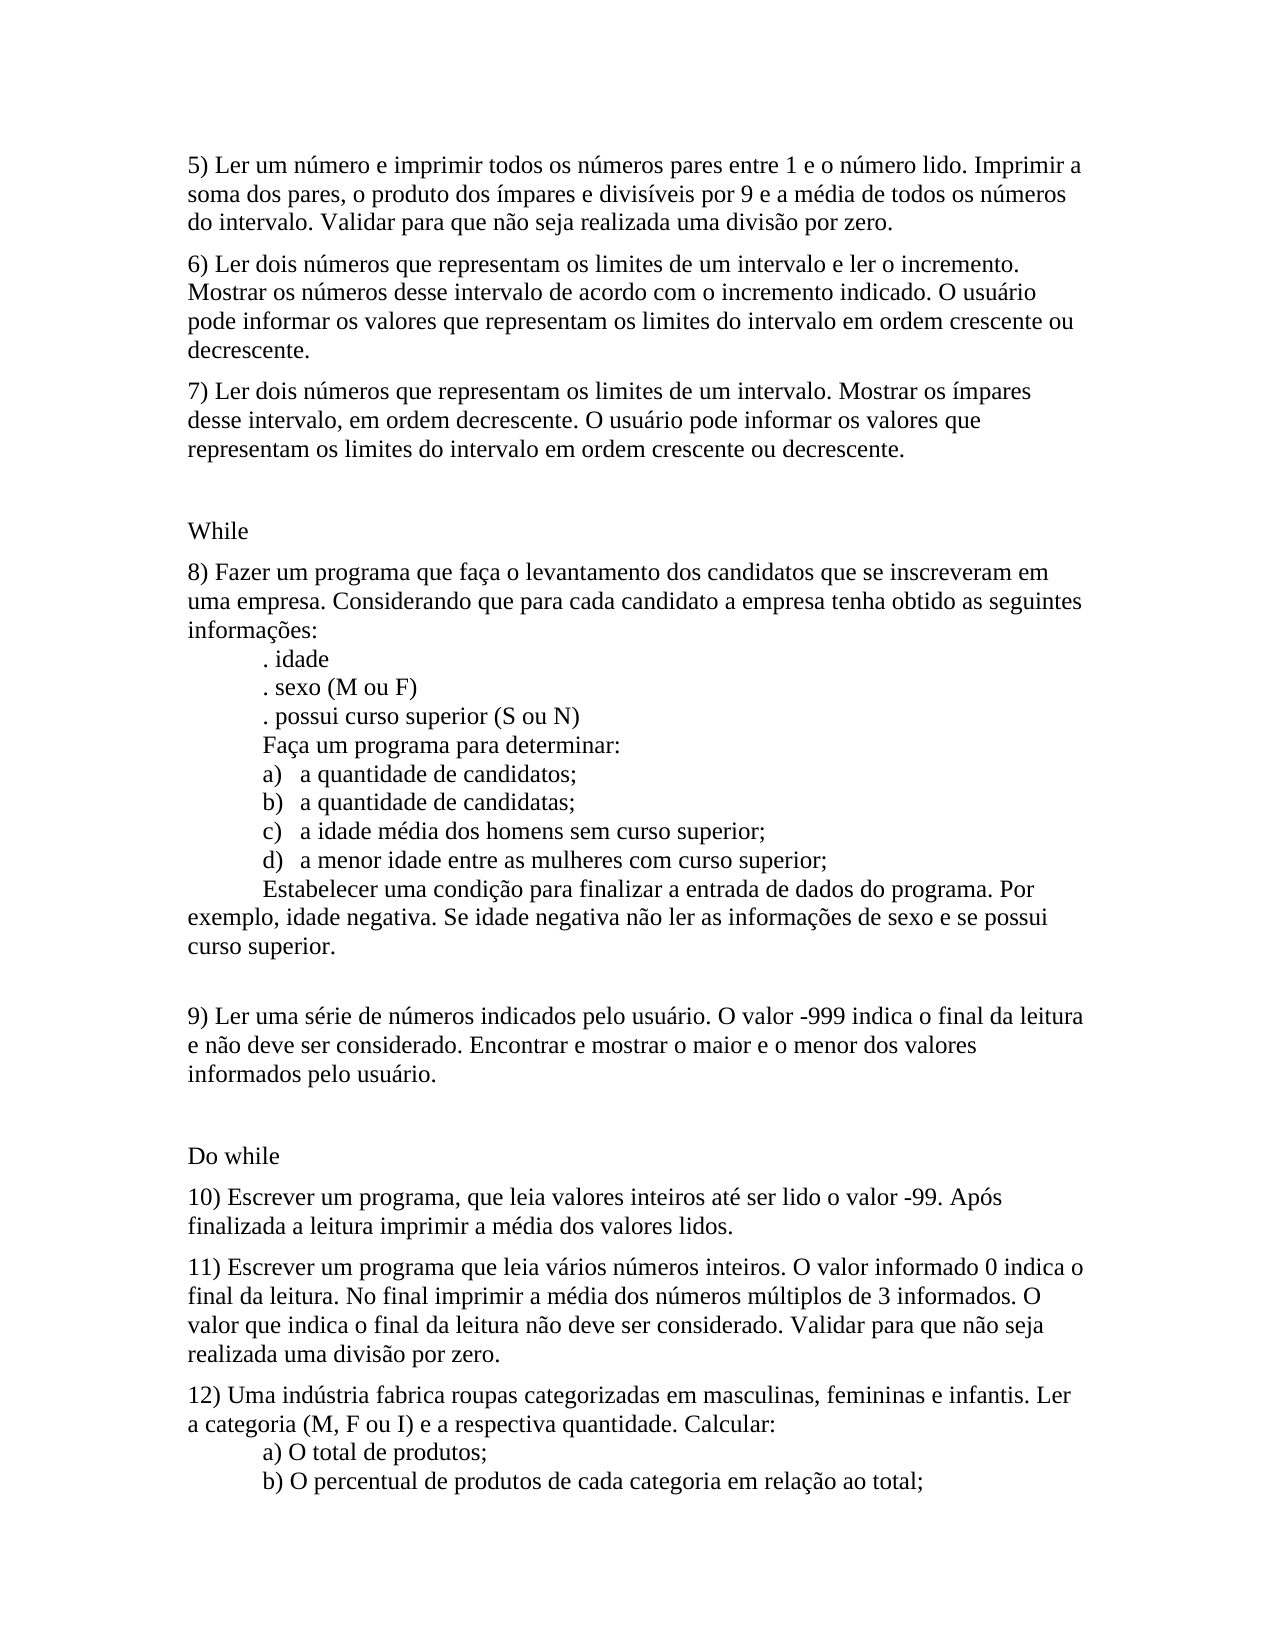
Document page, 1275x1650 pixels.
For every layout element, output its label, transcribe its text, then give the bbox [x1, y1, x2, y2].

text a) O total de produtos; [187, 1437, 1087, 1466]
list a quantidade de candidatos; [262, 759, 1087, 787]
text . possui curso superior (S ou N) [187, 701, 1087, 730]
text 9) Ler uma série de números indicados pelo usuário. O valor -999 indica o final da leitura e não deve ser considerado. Encontrar e mostrar o maior e o menor dos valores informados pelo usuário. [187, 1001, 1087, 1087]
list a idade média dos homens sem curso superior; [262, 816, 1087, 845]
text b) O percentual de produtos de cada categoria em relação ao total; [187, 1466, 1087, 1495]
text 12) Uma indústria fabrica roupas categorizadas em masculinas, femininas e infantis. Ler a categoria (M, F ou I) e a respectiva quantidade. Calcular: [187, 1380, 1087, 1437]
text 10) Escrever um programa, que leia valores inteiros até ser lido o valor -99. Após finalizada a leitura imprimir a média dos valores lidos. [187, 1182, 1087, 1240]
text 8) Fazer um programa que faça o levantamento dos candidatos que se inscreveram em uma empresa. Considerando que para cada candidato a empresa tenha obtido as seguintes informações: [187, 557, 1087, 644]
text . sexo (M ou F) [187, 672, 1087, 701]
text Faça um programa para determinar: [187, 730, 1087, 759]
text 7) Ler dois números que representam os limites de um intervalo. Mostrar os ímpares desse intervalo, em ordem decrescente. O usuário pode informar os valores que representam os limites do intervalo em ordem crescente ou decrescente. [187, 376, 1087, 462]
list a menor idade entre as mulheres com curso superior; [262, 845, 1087, 874]
text . idade [187, 644, 1087, 672]
text Do while [187, 1141, 1087, 1170]
text 5) Ler um número e imprimir todos os números pares entre 1 e o número lido. Imprimir a soma dos pares, o produto dos ímpares e divisíveis por 9 e a média de todos os números do intervalo. Validar para que não seja realizada uma divisão por zero. [187, 150, 1087, 236]
text While [187, 516, 1087, 545]
list a quantidade de candidatas; [262, 787, 1087, 816]
text Estabelecer uma condição para finalizar a entrada de dados do programa. Por exemplo, idade negativa. Se idade negativa não ler as informações de sexo e se possui curso superior. [187, 874, 1087, 960]
text 6) Ler dois números que representam os limites de um intervalo e ler o incremento. Mostrar os números desse intervalo de acordo com o incremento indicado. O usuário pode informar os valores que representam os limites do intervalo em ordem crescente ou decrescente. [187, 249, 1087, 364]
text 11) Escrever um programa que leia vários números inteiros. O valor informado 0 indica o final da leitura. No final imprimir a média dos números múltiplos de 3 informados. O valor que indica o final da leitura não deve ser considerado. Validar para que não seja realizada uma divisão por zero. [187, 1252, 1087, 1367]
